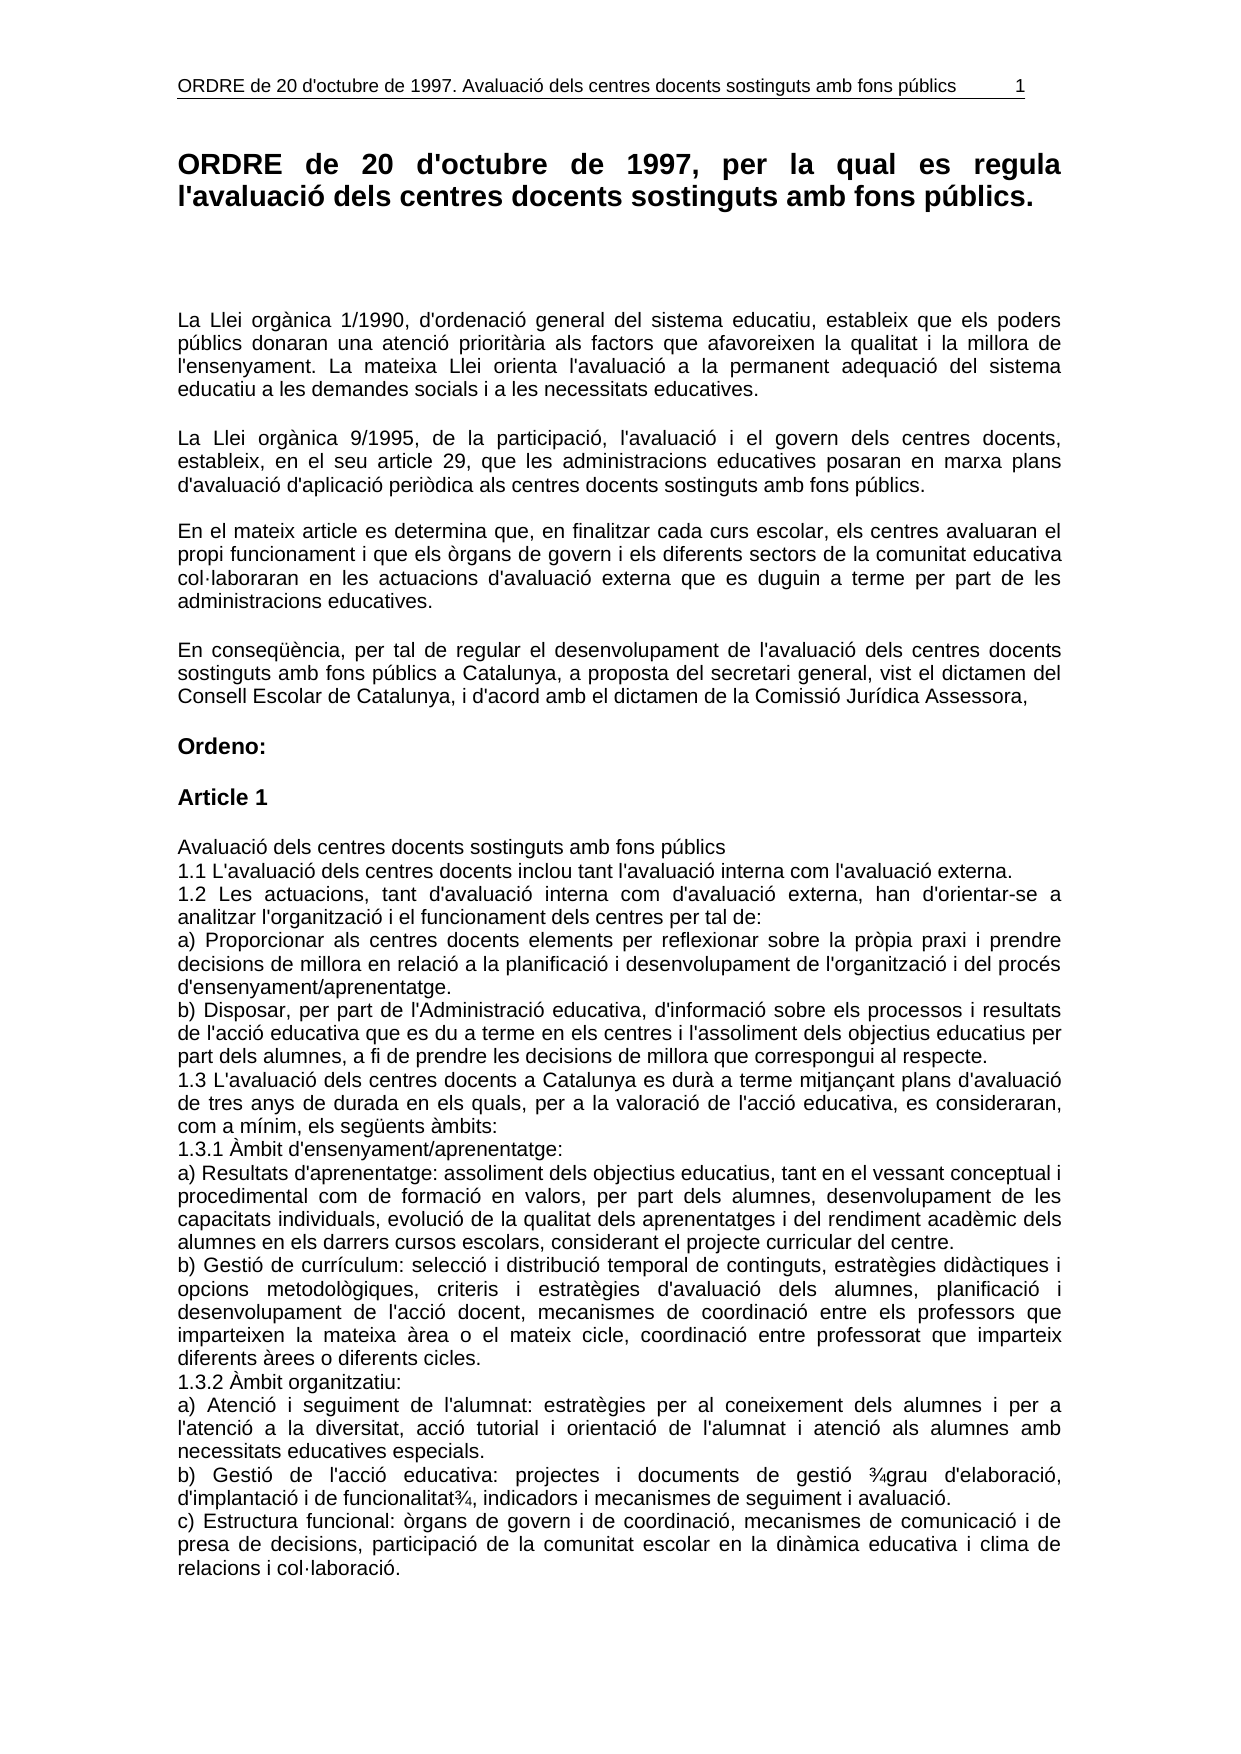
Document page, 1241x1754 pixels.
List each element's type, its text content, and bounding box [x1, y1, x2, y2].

text a) Resultats d'aprenentatge: assoliment dels objectius educatius, tant en el vessant conceptual i procedimental com de formació en valors, per part dels alumnes, desenvolupament de les capacitats individuals, evolució de la qualitat dels aprenentatges i del rendiment acadèmic dels alumnes en els darrers cursos escolars, considerant el projecte curricular del centre. [177, 1161, 1063, 1254]
text 1.3.2 Àmbit organitzatiu: [177, 1370, 1063, 1393]
text c) Estructura funcional: òrgans de govern i de coordinació, mecanismes de comunicació i de presa de decisions, participació de la comunitat escolar en la dinàmica educativa i clima de relacions i col·laboració. [177, 1509, 1063, 1579]
text a) Proporcionar als centres docents elements per reflexionar sobre la pròpia praxi i prendre decisions de millora en relació a la planificació i desenvolupament de l'organització i del procés d'ensenyament/aprenentatge. [177, 929, 1063, 998]
text En conseqüència, per tal de regular el desenvolupament de l'avaluació dels centres docents sostinguts amb fons públics a Catalunya, a proposta del secretari general, vist el dictamen del Consell Escolar de Catalunya, i d'acord amb el dictamen de la Comissió Jurídica Assessora, [177, 638, 1063, 708]
text 1.2 Les actuacions, tant d'avaluació interna com d'avaluació externa, han d'orientar-se a analitzar l'organització i el funcionament dels centres per tal de: [177, 882, 1063, 929]
text b) Disposar, per part de l'Administració educativa, d'informació sobre els processos i resultats de l'acció educativa que es du a terme en els centres i l'assoliment dels objectius educatius per part dels alumnes, a fi de prendre les decisions de millora que correspongui al respecte. [177, 998, 1063, 1068]
text En el mateix article es determina que, en finalitzar cada curs escolar, els centres avaluaran el propi funcionament i que els òrgans de govern i els diferents sectors de la comunitat educativa col·laboraran en les actuacions d'avaluació externa que es duguin a terme per part de les administracions educatives. [177, 519, 1063, 612]
text 1.3 L'avaluació dels centres docents a Catalunya es durà a terme mitjançant plans d'avaluació de tres anys de durada en els quals, per a la valoració de l'acció educativa, es consideraran, com a mínim, els següents àmbits: [177, 1068, 1063, 1138]
text Ordeno: [177, 733, 1063, 759]
text La Llei orgànica 9/1995, de la participació, l'avaluació i el govern dels centres docents, estableix, en el seu article 29, que les administracions educatives posaran en marxa plans d'avaluació d'aplicació periòdica als centres docents sostinguts amb fons públics. [177, 427, 1063, 496]
text Article 1 [177, 785, 1063, 810]
text Avaluació dels centres docents sostinguts amb fons públics [177, 836, 1063, 859]
text b) Gestió de l'acció educativa: projectes i documents de gestió ¾grau d'elaboració, d'implantació i de funcionalitat¾, indicadors i mecanismes de seguiment i avaluació. [177, 1463, 1063, 1509]
text La Llei orgànica 1/1990, d'ordenació general del sistema educatiu, estableix que els poders públics donaran una atenció prioritària als factors que afavoreixen la qualitat i la millora de l'ensenyament. La mateixa Llei orienta l'avaluació a la permanent adequació del sistema educatiu a les demandes socials i a les necessitats educatives. [177, 308, 1063, 401]
text b) Gestió de currículum: selecció i distribució temporal de continguts, estratègies didàctiques i opcions metodològiques, criteris i estratègies d'avaluació dels alumnes, planificació i desenvolupament de l'acció docent, mecanismes de coordinació entre els professors que imparteixen la mateixa àrea o el mateix cicle, coordinació entre professorat que imparteix diferents àrees o diferents cicles. [177, 1254, 1063, 1370]
text 1.1 L'avaluació dels centres docents inclou tant l'avaluació interna com l'avaluació externa. [177, 859, 1063, 882]
text a) Atenció i seguiment de l'alumnat: estratègies per al coneixement dels alumnes i per a l'atenció a la diversitat, acció tutorial i orientació de l'alumnat i atenció als alumnes amb necessitats educatives especials. [177, 1393, 1063, 1463]
text 1.3.1 Àmbit d'ensenyament/aprenentatge: [177, 1138, 1063, 1161]
text ORDRE de 20 d'octubre de 1997, per la qual es regula l'avaluació dels centres docents sostinguts amb fons públics. [177, 148, 1063, 213]
